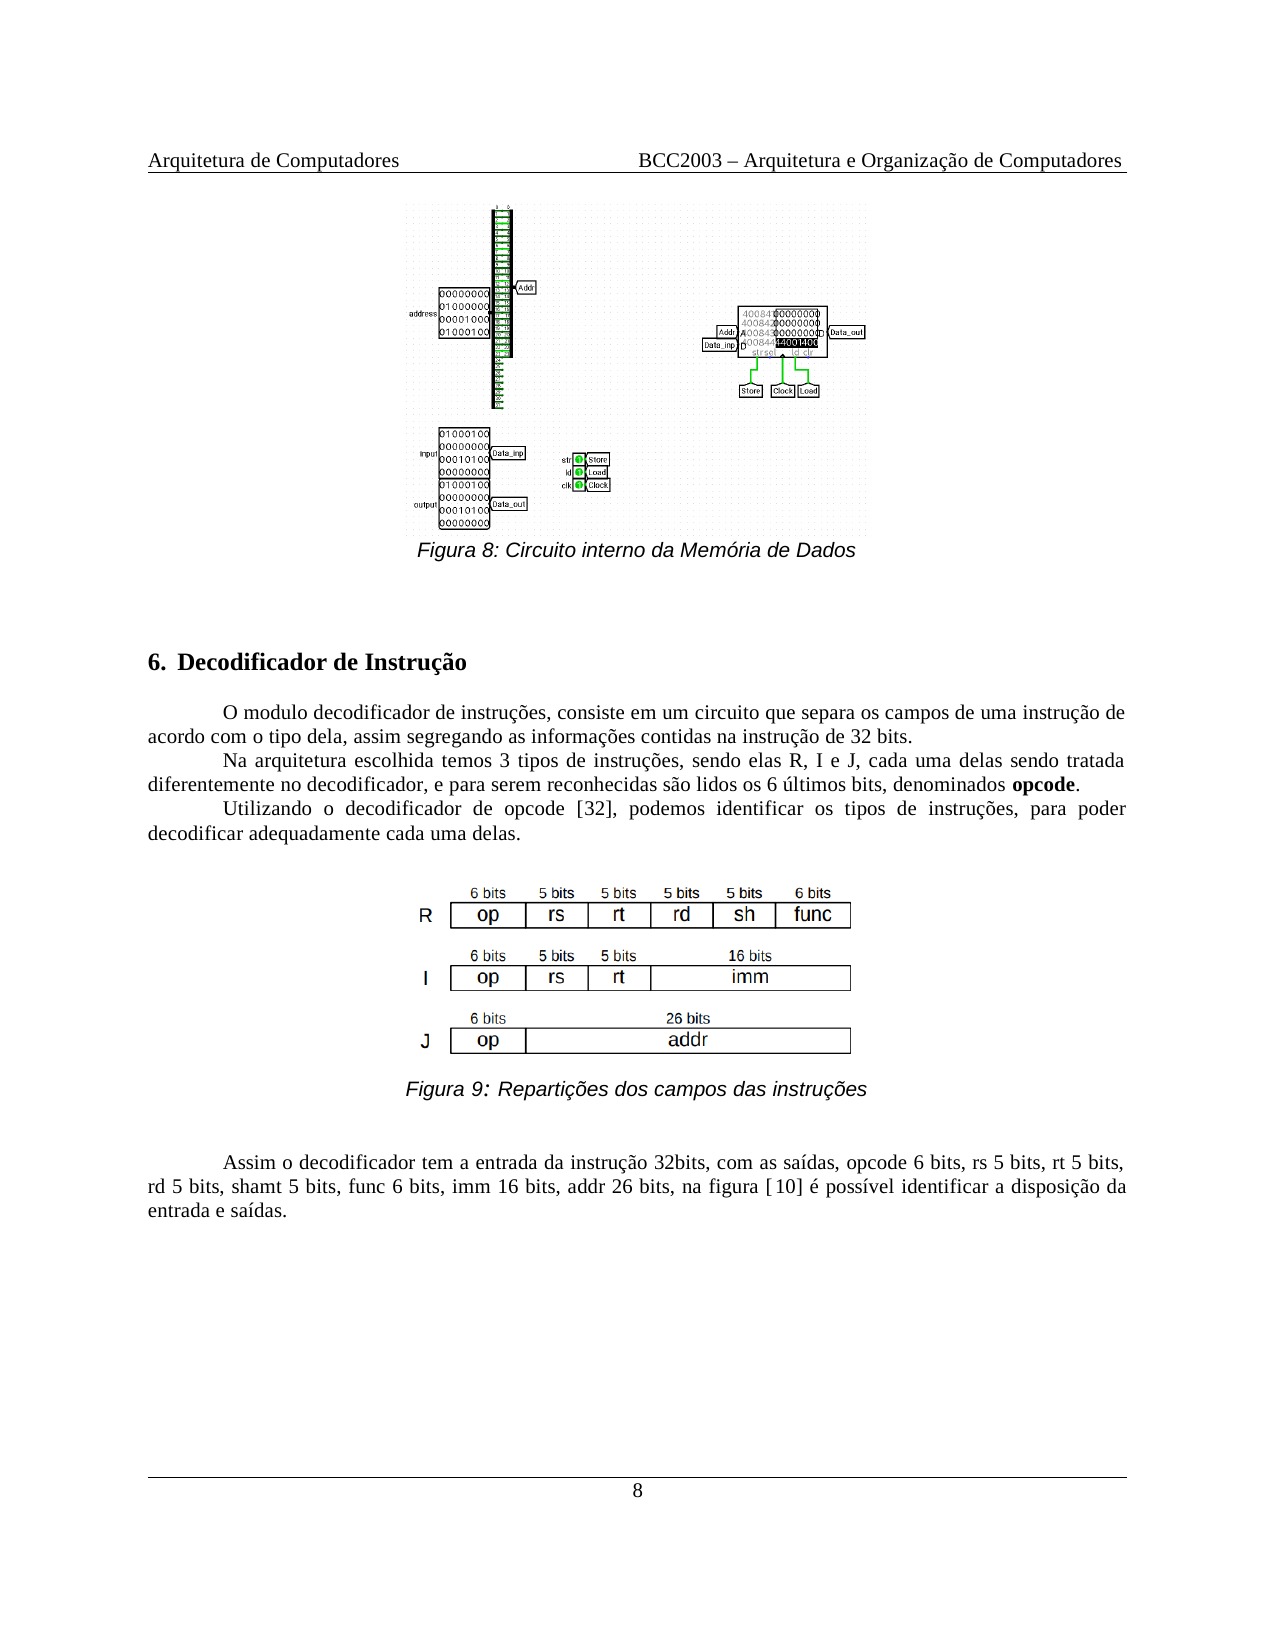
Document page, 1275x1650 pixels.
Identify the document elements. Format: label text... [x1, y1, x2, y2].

text Figura 8: Circuito interno da Memória de Dados [404, 539, 871, 562]
picture [403, 202, 872, 539]
text Assim o decodificador tem a entrada da instrução 32bits, com as saídas, opcode 6 bits, rs 5 bits, rt 5 bits, rd 5 bits, shamt 5 bits, func 6 bits, imm 16 bits, addr 26 bits, na figura [10] é possível identificar a disposição da entrada e saídas. [148, 1149, 1127, 1222]
picture [405, 881, 870, 1073]
text O modulo decodificador de instruções, consiste em um circuito que separa os campos de uma instrução de acordo com o tipo dela, assim segregando as informações contidas na instrução de 32 bits. [148, 700, 1127, 748]
subtitle Decodificador de Instrução [148, 647, 1127, 676]
text Figura 9: Repartições dos campos das instruções [379, 881, 896, 1101]
text Utilizando o decodificador de opcode [32], podemos identificar os tipos de instruções, para poder decodificar adequadamente cada uma delas. [148, 796, 1127, 844]
text Na arquitetura escolhida temos 3 tipos de instruções, sendo elas R, I e J, cada uma delas sendo tratada diferentemente no decodificador, e para serem reconhecidas são lidos os 6 últimos bits, denominados opcode. [148, 748, 1127, 796]
